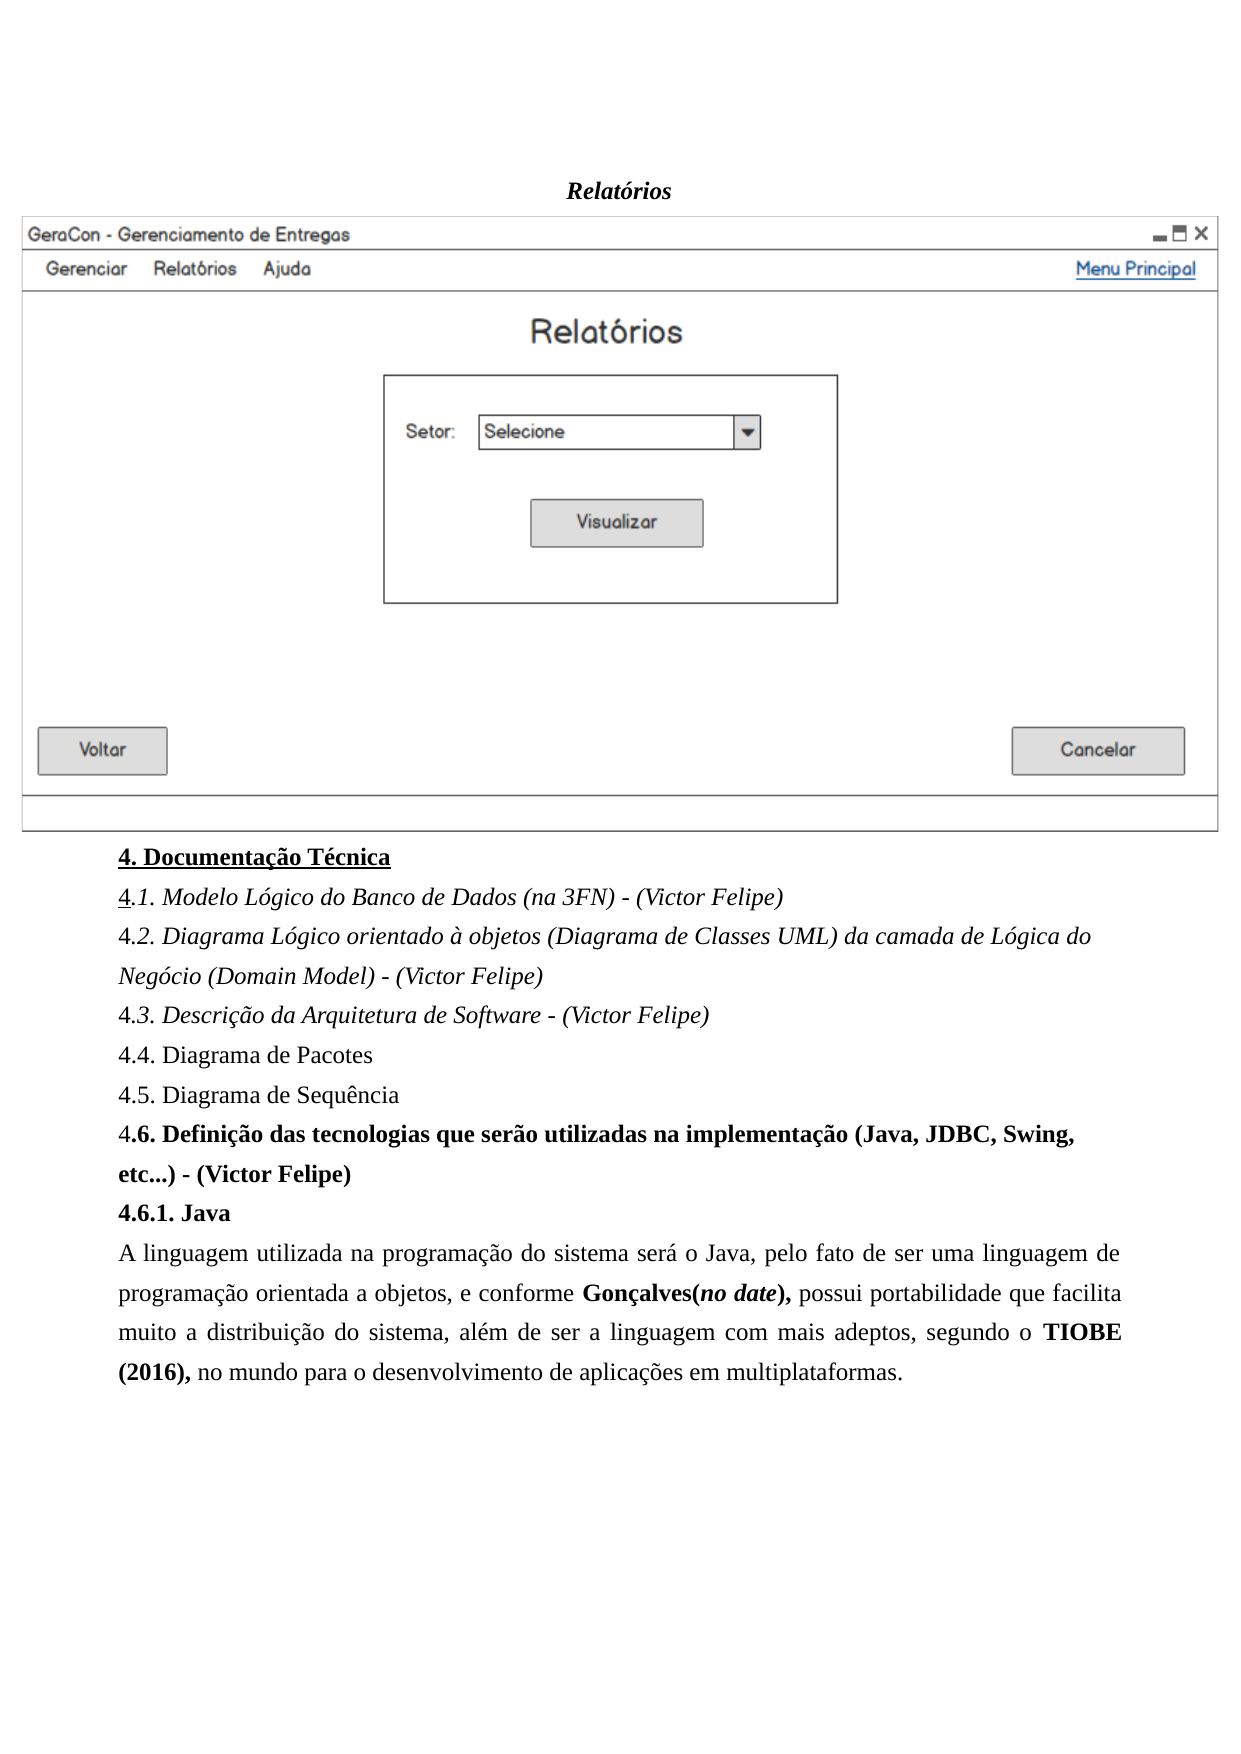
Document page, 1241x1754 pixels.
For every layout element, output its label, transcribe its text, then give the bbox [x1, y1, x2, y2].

picture [21, 216, 1219, 832]
text 4.6. Definição das tecnologias que serão utilizadas na implementação (Java, JDBC, Swing, etc...) - (Victor Felipe) [118, 1119, 1122, 1188]
text 4.6.1. Java [118, 1198, 1122, 1227]
text 4. Documentação Técnica 4.1. Modelo Lógico do Banco de Dados (na 3FN) - (Victor Felipe) 4.2. Diagrama Lógico orientado à objetos (Diagrama de Classes UML) da camada de Lógica do Negócio (Domain Model) - (Victor Felipe) 4.3. Descrição da Arquitetura de Software - (Victor Felipe) 4.4. Diagrama de Pacotes 4.5. Diagrama de Sequência [118, 832, 1122, 1108]
text Relatórios [118, 176, 1122, 205]
text A linguagem utilizada na programação do sistema será o Java, pelo fato de ser uma linguagem de programação orientada a objetos, e conforme Gonçalves(no date), possui portabilidade que facilita muito a distribuição do sistema, além de ser a linguagem com mais adeptos, segundo o TIOBE (2016), no mundo para o desenvolvimento de aplicações em multiplataformas. [118, 1238, 1122, 1386]
